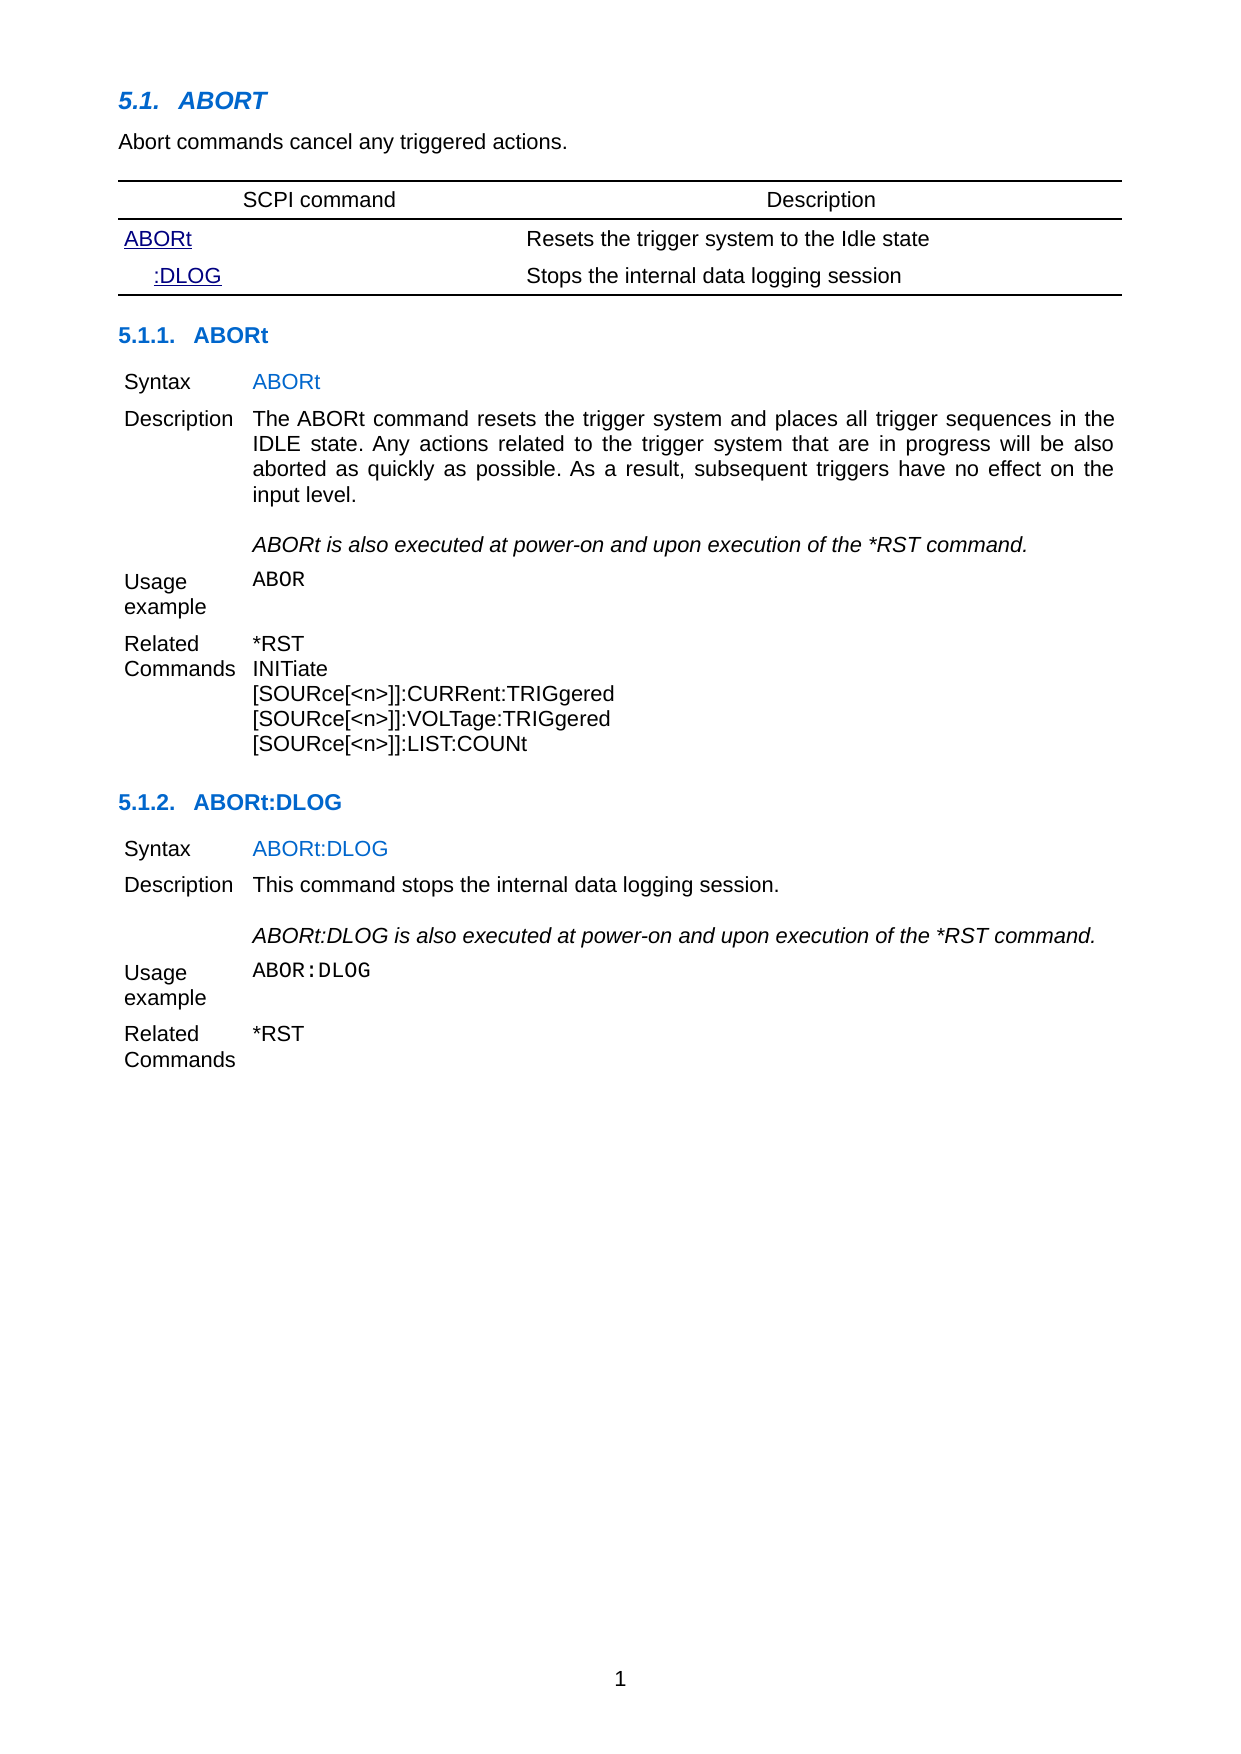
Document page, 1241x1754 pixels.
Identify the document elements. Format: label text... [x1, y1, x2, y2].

table_cell Usage example [118, 954, 247, 1016]
table_cell ABORt [118, 220, 521, 257]
table_cell Resets the trigger system to the Idle state [521, 220, 1122, 257]
table_header ABORt:DLOG [247, 830, 1122, 867]
subtitle ABORt [118, 322, 1122, 349]
table_header SCPI command [118, 182, 521, 218]
table_header Syntax [118, 364, 247, 400]
table_cell *RST INITiate [SOURce[<n>]]:CURRent:TRIGgered [SOURce[<n>]]:VOLTage:TRIGgered [SOURce[<n>]]:LIST:COUNt [247, 625, 1122, 762]
table_cell Related Commands [118, 625, 247, 762]
table_cell ABOR [247, 563, 1122, 625]
table_cell Stops the internal data logging session [521, 257, 1122, 294]
table_cell Usage example [118, 563, 247, 625]
table_cell This command stops the internal data logging session. ABORt:DLOG is also executed at power-on and upon execution of the *RST command. [247, 867, 1122, 954]
table_header ABORt [247, 364, 1122, 400]
subtitle ABORt:DLOG [118, 789, 1122, 815]
table_cell *RST [247, 1016, 1122, 1077]
subtitle ABORT [118, 86, 1122, 114]
table_header Description [521, 182, 1122, 218]
table_cell Description [118, 400, 247, 563]
text Abort commands cancel any triggered actions. [118, 129, 1122, 154]
table_cell Related Commands [118, 1016, 247, 1077]
table_cell ABOR:DLOG [247, 954, 1122, 1016]
table_header Syntax [118, 830, 247, 867]
table_cell Description [118, 867, 247, 954]
table_cell The ABORt command resets the trigger system and places all trigger sequences in the IDLE state. Any actions related to the trigger system that are in progress will be also aborted as quickly as possible. As a result, subsequent triggers have no effect on the input level. ABORt is also executed at power-on and upon execution of the *RST command. [247, 400, 1122, 563]
table_cell :DLOG [118, 257, 521, 294]
